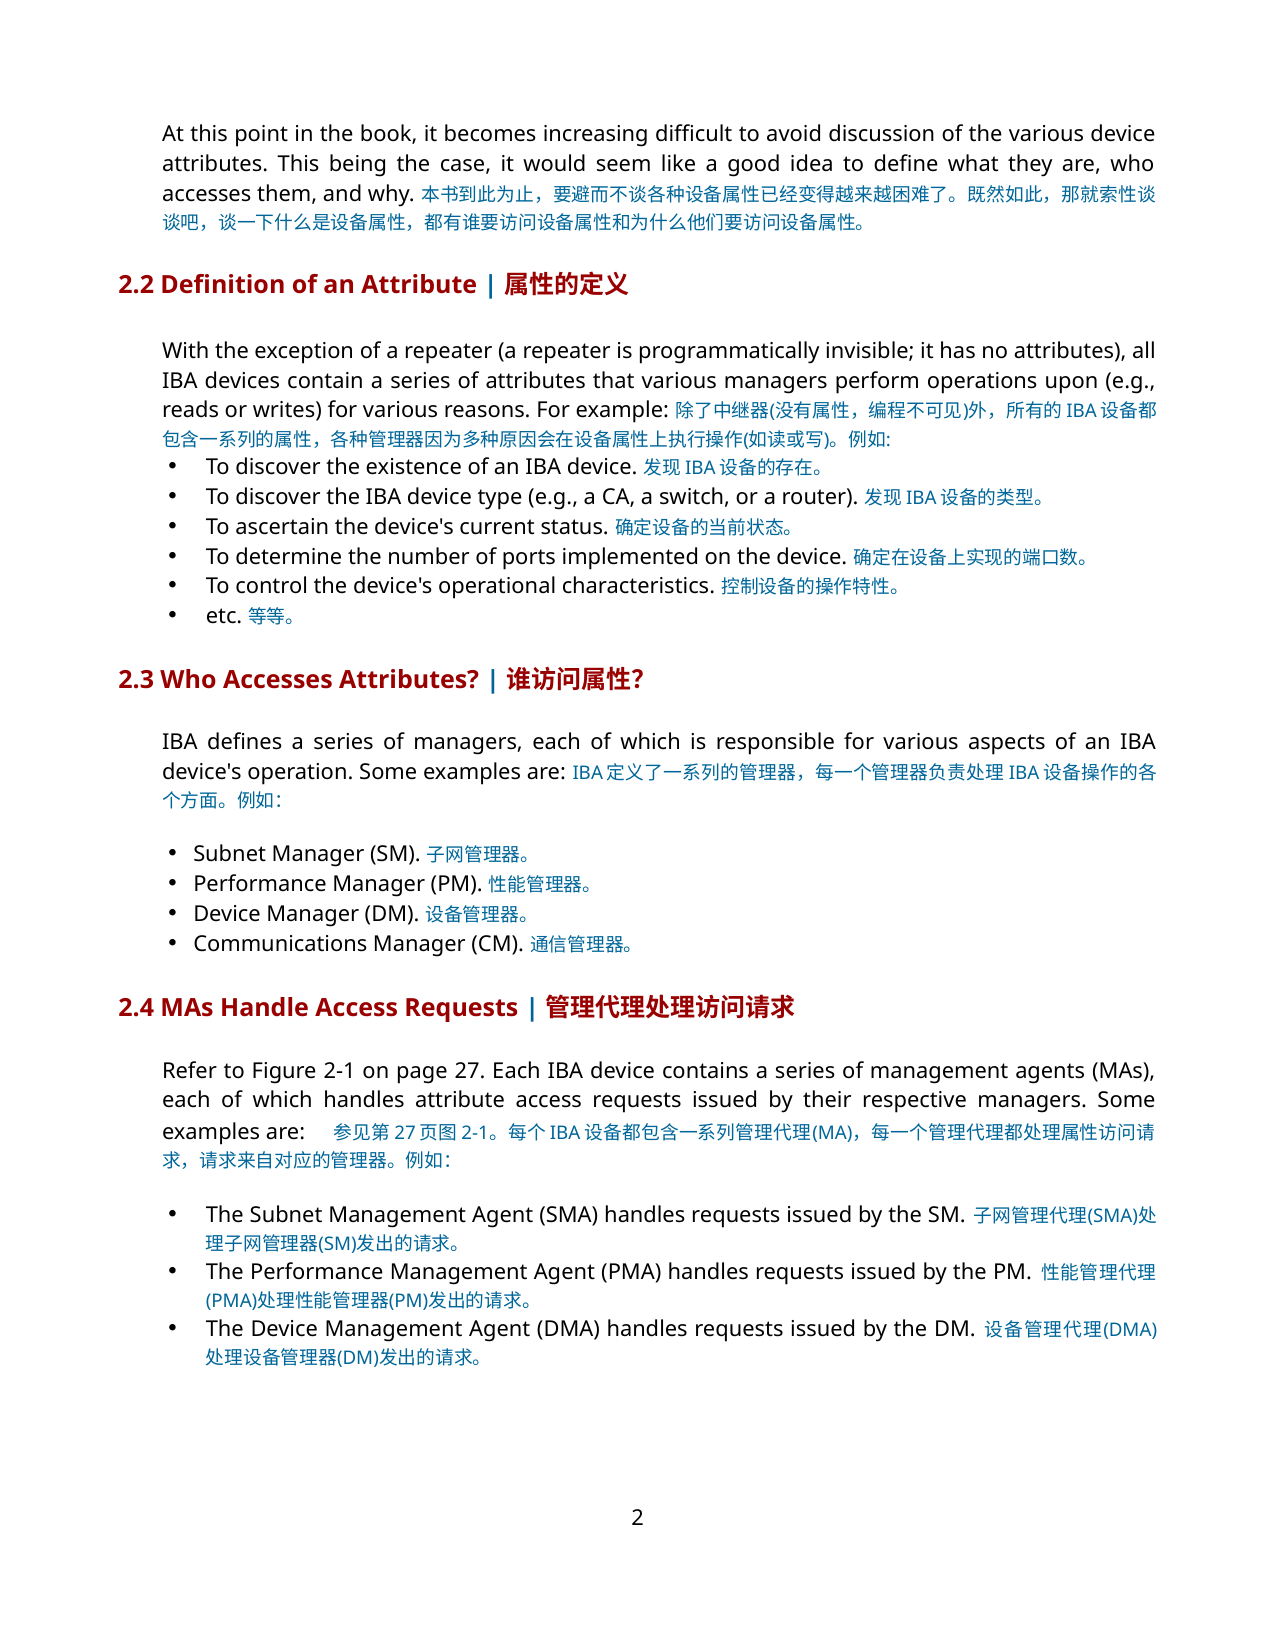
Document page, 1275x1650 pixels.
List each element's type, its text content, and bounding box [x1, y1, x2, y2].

picture [877, 1128, 884, 1135]
picture [539, 942, 545, 950]
picture [388, 213, 394, 230]
picture [670, 459, 679, 469]
text Refer to Figure 2-1 on page 27. Each IBA device contains a series of management agents (MAs), each of which handles attribute access requests issued by their respective managers. Some examples are: 参见第27页图2-1。每个IBA设备都包含一系列管理代理(MA)，每一个管理代理都处理属性访问请求，请求来自对应的管理器。例如： [162, 1055, 1157, 1173]
picture [669, 430, 677, 438]
picture [183, 441, 193, 447]
picture [631, 430, 637, 447]
picture [336, 443, 345, 448]
picture [294, 430, 300, 447]
picture [514, 1128, 521, 1135]
picture [1119, 185, 1125, 202]
list Performance Manager (PM). 性能管理器。 [168, 868, 1157, 898]
text 2.2 Definition of an Attribute | 属性的定义 [118, 264, 1157, 301]
picture [207, 796, 216, 809]
picture [663, 1134, 673, 1140]
picture [355, 1124, 365, 1135]
list Device Manager (DM). 设备管理器。 [168, 898, 1157, 928]
list The Device Management Agent (DMA) handles requests issued by the DM. 设备管理代理(DMA)处理设备管理器(DM)发出的请求。 [168, 1313, 1157, 1370]
picture [832, 401, 838, 418]
text At this point in the book, it becomes increasing difficult to avoid discussion of the various device attributes. This being the case, it would seem like a good idea to define what they are, who accesses them, and why. 本书到此为止，要避而不谈各种设备属性已经变得越来越困难了。既然如此，那就索性谈谈吧，谈一下什么是设备属性，都有谁要访问设备属性和为什么他们要访问设备属性。 [162, 118, 1157, 235]
list etc. 等等。 [168, 600, 1157, 630]
picture [803, 461, 812, 466]
picture [900, 551, 909, 556]
list Communications Manager (CM). 通信管理器。 [168, 928, 1157, 957]
picture [1015, 1124, 1019, 1141]
picture [1043, 550, 1055, 561]
list To control the device's operational characteristics. 控制设备的操作特性。 [168, 571, 1157, 600]
picture [1149, 402, 1153, 419]
list The Performance Management Agent (PMA) handles requests issued by the PM. 性能管理代理(PMA)处理性能管理器(PM)发出的请求。 [168, 1256, 1157, 1313]
picture [806, 431, 820, 435]
picture [891, 489, 900, 499]
picture [577, 186, 585, 192]
picture [799, 187, 806, 194]
picture [501, 431, 517, 441]
list Subnet Manager (SM). 子网管理器。 [168, 838, 1157, 868]
picture [213, 1296, 217, 1307]
text IBA defines a series of managers, each of which is responsible for various aspects of an IBA device's operation. Some examples are: IBA定义了一系列的管理器，每一个管理器负责处理IBA设备操作的各个方面。例如： [162, 726, 1157, 813]
picture [564, 433, 573, 438]
picture [946, 402, 956, 413]
picture [435, 214, 439, 231]
picture [396, 1296, 400, 1307]
picture [594, 213, 600, 230]
picture [653, 198, 662, 203]
text With the exception of a repeater (a repeater is programmatically invisible; it has no attributes), all IBA devices contain a series of attributes that various managers perform operations upon (e.g., reads or writes) for various reasons. For example: 除了中继器(没有属性，编程不可见)外，所有的IBA设备都包含一系列的属性，各种管理器因为多种原因会在设备属性上执行操作(如读或写)。例如: [162, 335, 1157, 451]
list To ascertain the device's current status. 确定设备的当前状态。 [168, 511, 1157, 541]
picture [1080, 1123, 1086, 1140]
picture [1042, 1263, 1048, 1280]
picture [355, 430, 367, 439]
picture [296, 1291, 302, 1308]
picture [914, 493, 922, 502]
text 2.3 Who Accesses Attributes? | 谁访问属性？ [118, 660, 1157, 696]
list To determine the number of ports implemented on the device. 确定在设备上实现的端口数。 [168, 541, 1157, 571]
text 2.4 MAs Handle Access Requests | 管理代理处理访问请求 [118, 987, 1157, 1023]
picture [1144, 776, 1153, 781]
list The Subnet Management Agent (SMA) handles requests issued by the SM. 子网管理代理(SMA)处理子网管理器(SM)发出的请求。 [168, 1199, 1157, 1256]
picture [874, 185, 885, 196]
picture [741, 582, 751, 594]
picture [836, 185, 847, 196]
picture [486, 430, 498, 439]
picture [315, 216, 328, 220]
list To discover the IBA device type (e.g., a CA, a switch, or a router). 发现IBA设备的类型。 [168, 481, 1157, 511]
picture [729, 524, 734, 535]
picture [594, 190, 598, 202]
list To discover the existence of an IBA device. 发现 IBA设备的存在。 [168, 451, 1157, 481]
picture [489, 875, 495, 892]
picture [742, 185, 748, 202]
picture [633, 1124, 637, 1141]
picture [992, 549, 1001, 559]
picture [872, 577, 878, 594]
picture [821, 768, 828, 775]
picture [557, 946, 564, 952]
picture [672, 185, 684, 194]
picture [838, 213, 844, 230]
picture [693, 463, 701, 472]
picture [603, 190, 607, 200]
